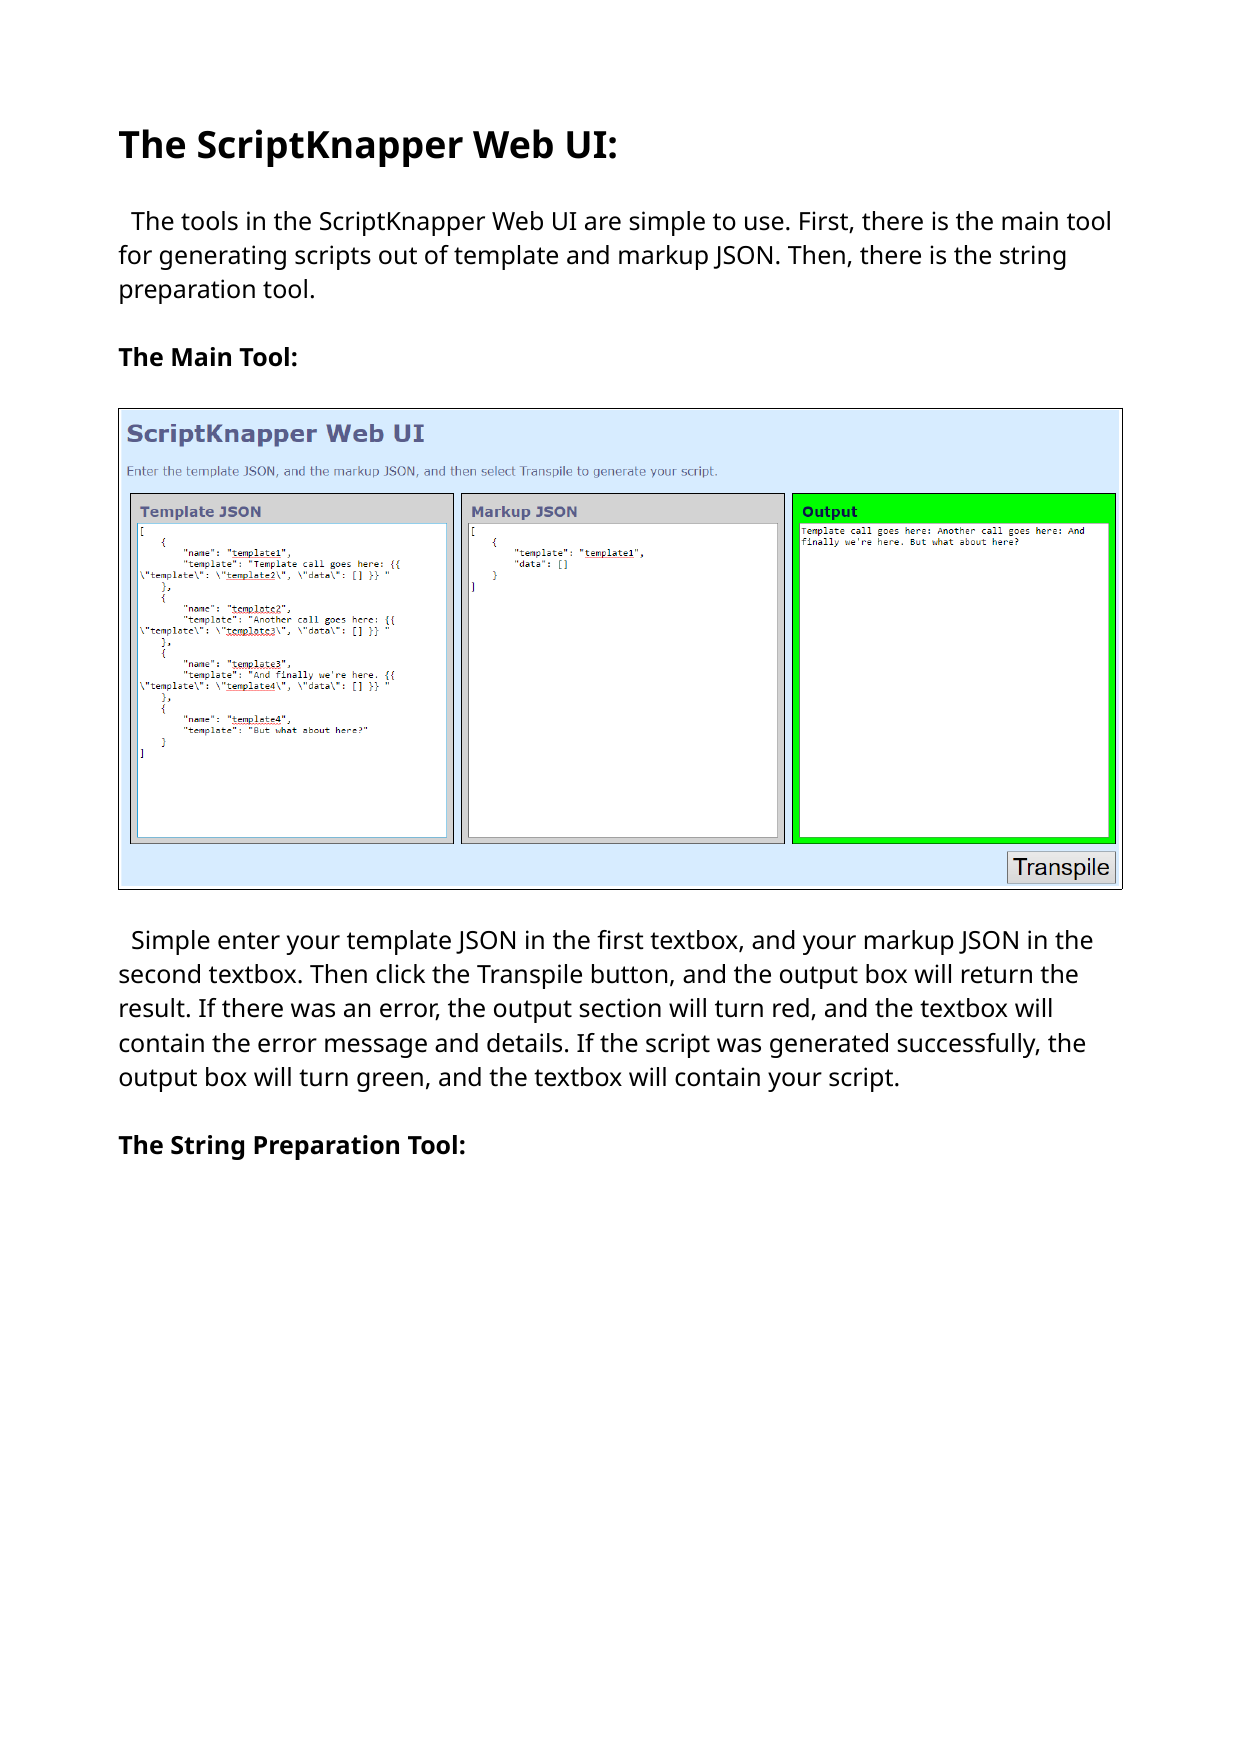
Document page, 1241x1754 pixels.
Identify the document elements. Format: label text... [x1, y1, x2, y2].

text Simple enter your template JSON in the first textbox, and your markup JSON in the second textbox. Then click the Transpile button, and the output box will return the result. If there was an error, the output section will turn red, and the textbox will contain the error message and details. If the script was generated successfully, the output box will turn green, and the textbox will contain your script. [118, 923, 1122, 1093]
text The tools in the ScriptKnapper Web UI are simple to use. First, there is the main tool for generating scripts out of template and markup JSON. Then, there is the string preparation tool. [118, 203, 1122, 305]
text The Main Tool: [118, 339, 1122, 373]
text The String Preparation Tool: [118, 1127, 1122, 1161]
text The ScriptKnapper Web UI: [118, 118, 1122, 169]
picture [121, 410, 1119, 886]
